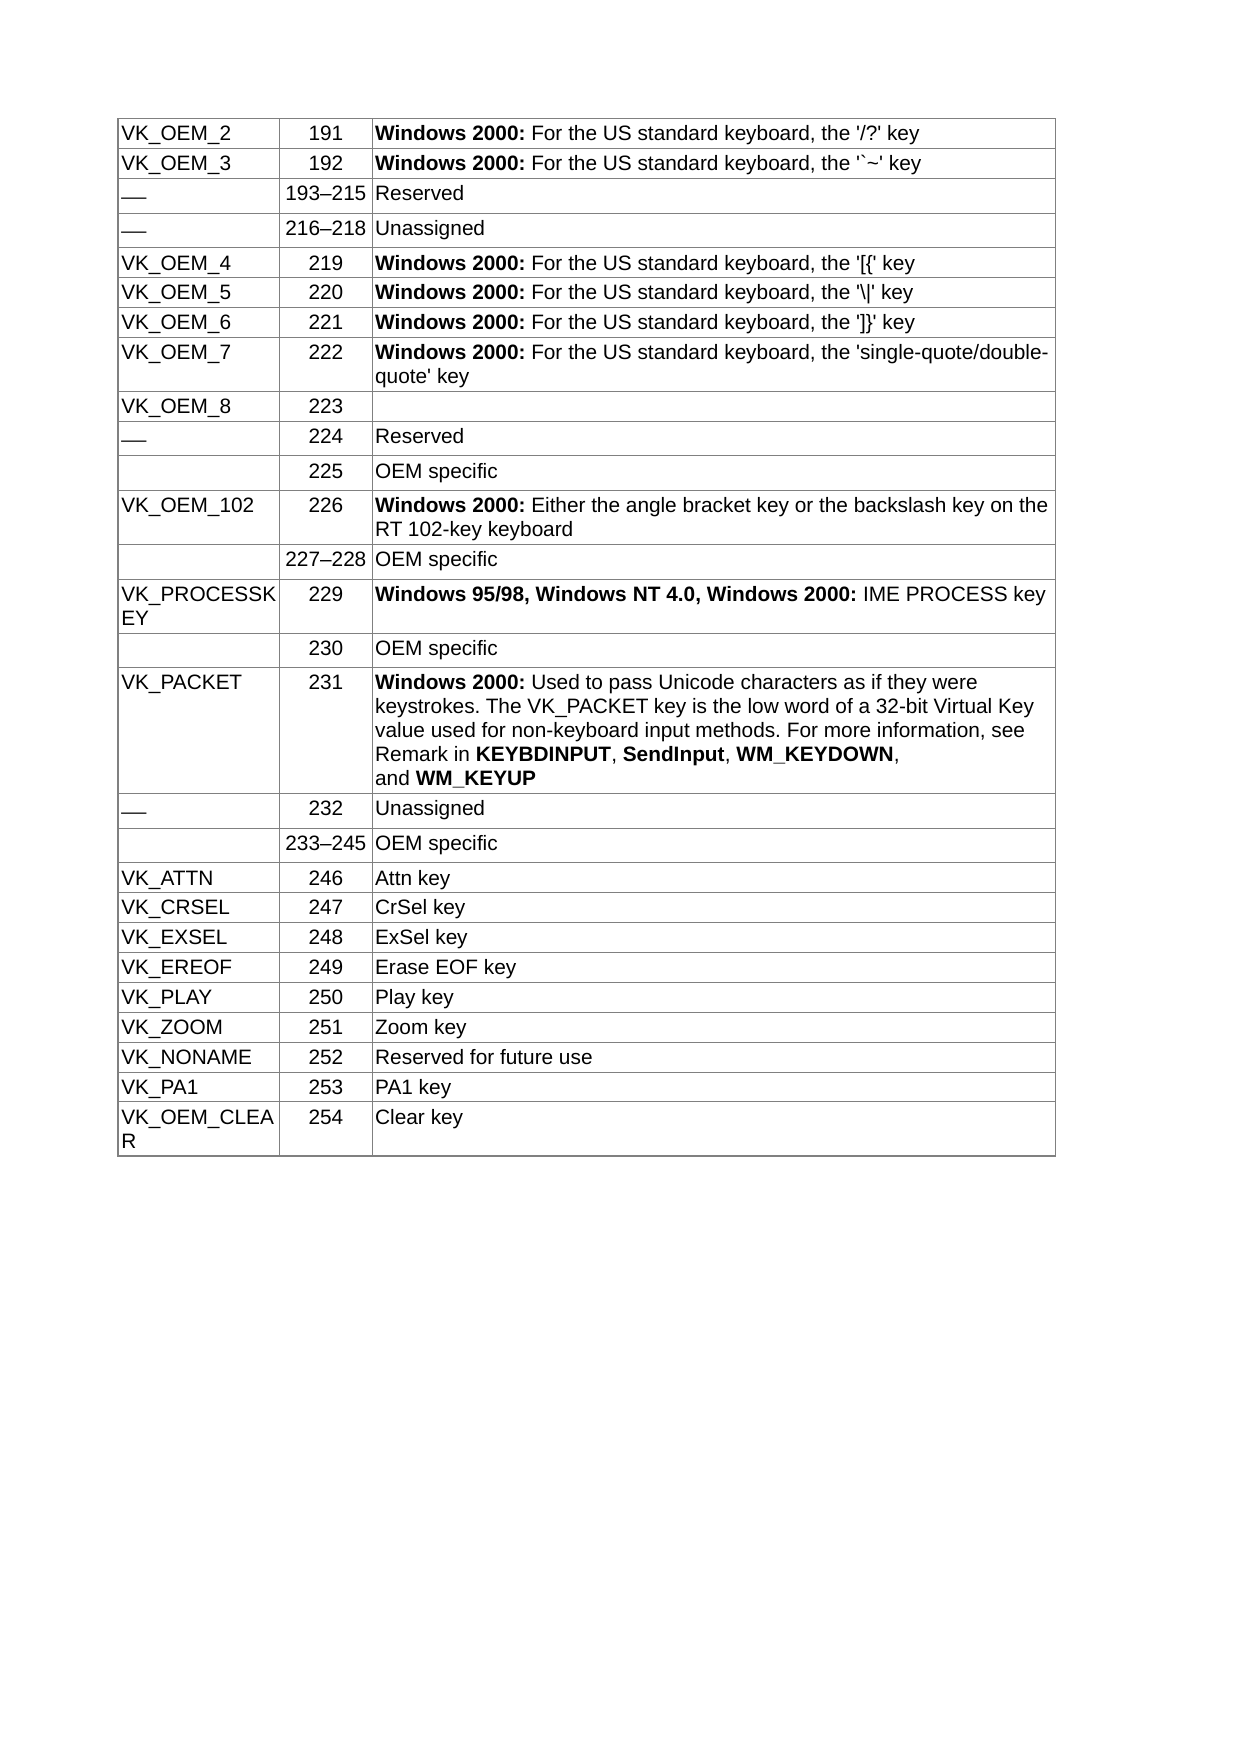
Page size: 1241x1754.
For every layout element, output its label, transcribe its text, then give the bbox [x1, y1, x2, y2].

table_cell VK_OEM_8 [119, 392, 279, 421]
table_cell 254 [280, 1102, 372, 1155]
table_cell Windows 2000: For the US standard keyboard, the '/?' key [373, 119, 1055, 148]
table_cell Windows 2000: For the US standard keyboard, the '\|' key [373, 278, 1055, 307]
table_cell PA1 key [373, 1073, 1055, 1101]
table_cell 221 [280, 308, 372, 337]
table_cell VK_OEM_3 [119, 149, 279, 178]
table_cell 249 [280, 953, 372, 982]
table_cell 252 [280, 1043, 372, 1072]
table_cell OEM specific [373, 829, 1055, 862]
table_cell Erase EOF key [373, 953, 1055, 982]
table_cell — [119, 794, 279, 828]
table_cell Windows 2000: Either the angle bracket key or the backslash key on the RT 102-key keyboard [373, 491, 1055, 544]
table_cell VK_OEM_6 [119, 308, 279, 337]
table_cell 246 [280, 863, 372, 892]
table_cell 192 [280, 149, 372, 178]
table_cell VK_EREOF [119, 953, 279, 982]
table_cell 224 [280, 422, 372, 455]
table_cell VK_PACKET [119, 668, 279, 793]
table_cell [119, 545, 279, 579]
table_cell — [119, 179, 279, 213]
table_cell OEM specific [373, 456, 1055, 490]
table_cell VK_NONAME [119, 1043, 279, 1072]
table_cell 248 [280, 923, 372, 952]
table_cell [373, 392, 1055, 421]
table_cell 225 [280, 456, 372, 490]
table_cell Reserved [373, 422, 1055, 455]
table_cell Play key [373, 983, 1055, 1012]
table_cell ExSel key [373, 923, 1055, 952]
table_cell Unassigned [373, 794, 1055, 828]
table_cell VK_PA1 [119, 1073, 279, 1101]
table_cell [119, 634, 279, 667]
table_cell 231 [280, 668, 372, 793]
table_cell VK_OEM_7 [119, 338, 279, 391]
table_cell 222 [280, 338, 372, 391]
table_cell Clear key [373, 1102, 1055, 1155]
table_cell OEM specific [373, 634, 1055, 667]
table_cell Windows 2000: For the US standard keyboard, the '`~' key [373, 149, 1055, 178]
table_cell 253 [280, 1073, 372, 1101]
table_cell [119, 829, 279, 862]
table_cell — [119, 214, 279, 247]
table_cell 193–215 [280, 179, 372, 213]
table_cell VK_PROCESSKEY [119, 580, 279, 632]
table_cell Windows 95/98, Windows NT 4.0, Windows 2000: IME PROCESS key [373, 580, 1055, 632]
table_cell VK_ATTN [119, 863, 279, 892]
table_cell VK_OEM_2 [119, 119, 279, 148]
table_cell Zoom key [373, 1013, 1055, 1042]
table_cell Windows 2000: For the US standard keyboard, the ']}' key [373, 308, 1055, 337]
table_cell Windows 2000: For the US standard keyboard, the '[{' key [373, 248, 1055, 277]
table_cell VK_OEM_CLEAR [119, 1102, 279, 1155]
table_cell Attn key [373, 863, 1055, 892]
table_cell 250 [280, 983, 372, 1012]
table_cell OEM specific [373, 545, 1055, 579]
table_cell 216–218 [280, 214, 372, 247]
table_cell 229 [280, 580, 372, 632]
table_cell CrSel key [373, 893, 1055, 922]
table_cell Windows 2000: Used to pass Unicode characters as if they were keystrokes. The VK_PACKET key is the low word of a 32-bit Virtual Key value used for non-keyboard input methods. For more information, see Remark in KEYBDINPUT, SendInput, WM_KEYDOWN, and WM_KEYUP [373, 668, 1055, 793]
table_cell 247 [280, 893, 372, 922]
table_cell 191 [280, 119, 372, 148]
table_cell Windows 2000: For the US standard keyboard, the 'single-quote/double-quote' key [373, 338, 1055, 391]
table_cell VK_EXSEL [119, 923, 279, 952]
table_cell VK_OEM_4 [119, 248, 279, 277]
table_cell VK_CRSEL [119, 893, 279, 922]
table_cell Reserved [373, 179, 1055, 213]
table_cell VK_OEM_5 [119, 278, 279, 307]
table_cell Reserved for future use [373, 1043, 1055, 1072]
table_cell VK_OEM_102 [119, 491, 279, 544]
table_cell VK_ZOOM [119, 1013, 279, 1042]
table_cell 220 [280, 278, 372, 307]
table_cell 219 [280, 248, 372, 277]
table_cell VK_PLAY [119, 983, 279, 1012]
table_cell 232 [280, 794, 372, 828]
table_cell 227–228 [280, 545, 372, 579]
table_cell 230 [280, 634, 372, 667]
table_cell Unassigned [373, 214, 1055, 247]
table_cell 226 [280, 491, 372, 544]
table_cell [119, 456, 279, 490]
table_cell 251 [280, 1013, 372, 1042]
table_cell 233–245 [280, 829, 372, 862]
table_cell 223 [280, 392, 372, 421]
table_cell — [119, 422, 279, 455]
